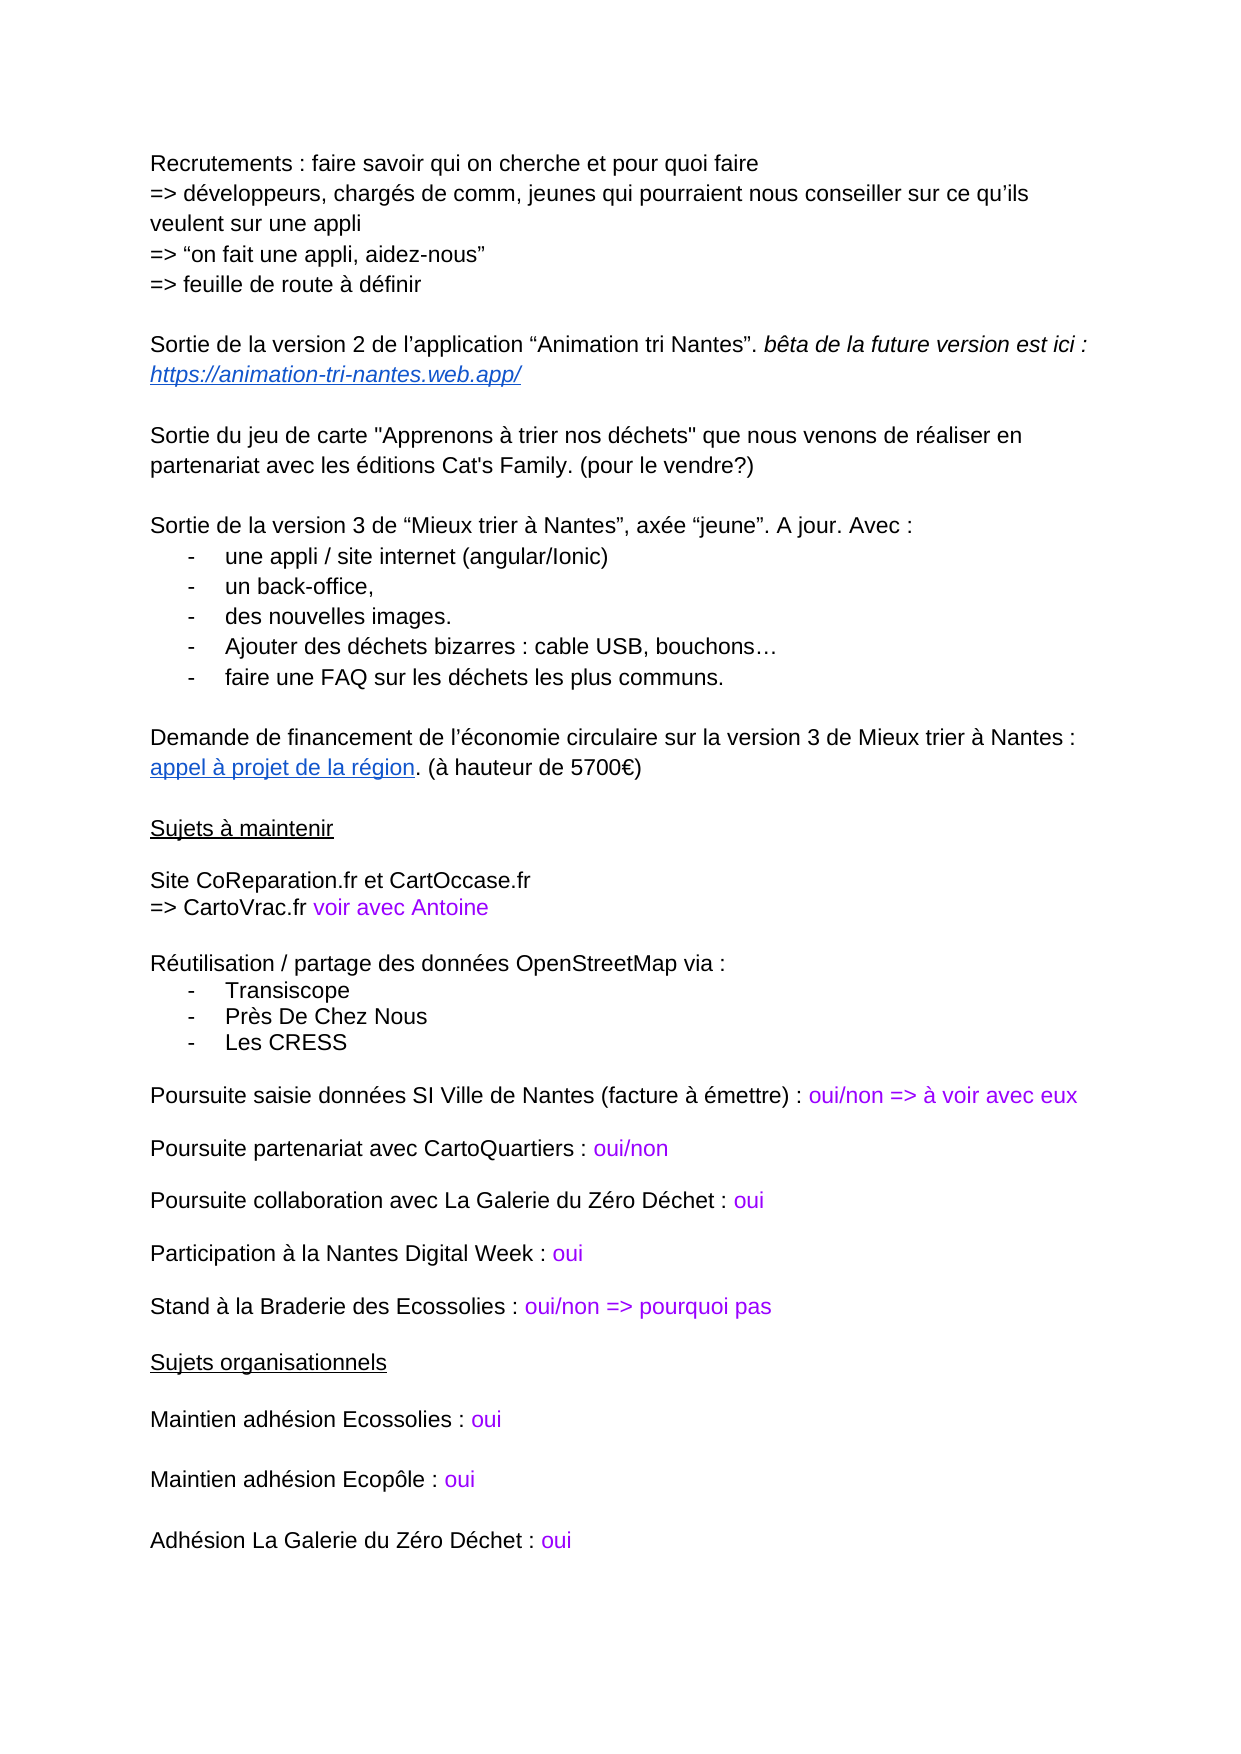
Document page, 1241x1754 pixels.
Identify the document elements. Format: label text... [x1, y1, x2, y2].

text Sujets organisationnels [150, 1349, 1090, 1376]
text Demande de financement de l’économie circulaire sur la version 3 de Mieux trier à Nantes : appel à projet de la région. (à hauteur de 5700€) [150, 724, 1090, 781]
list Les CRESS [187, 1029, 1090, 1056]
text Participation à la Nantes Digital Week : oui [150, 1240, 1090, 1266]
text Sortie du jeu de carte "Apprenons à trier nos déchets" que nous venons de réaliser en partenariat avec les éditions Cat's Family. (pour le vendre?) [150, 422, 1090, 478]
text Poursuite saisie données SI Ville de Nantes (facture à émettre) : oui/non => à voir avec eux [150, 1082, 1090, 1108]
list Près De Chez Nous [187, 1003, 1090, 1029]
text Réutilisation / partage des données OpenStreetMap via : [150, 950, 1090, 977]
text Maintien adhésion Ecossolies : oui [150, 1406, 1090, 1432]
text Maintien adhésion Ecopôle : oui [150, 1466, 1090, 1493]
list des nouvelles images. [187, 603, 1090, 629]
text Sujets à maintenir [150, 814, 1090, 841]
text Sortie de la version 3 de “Mieux trier à Nantes”, axée “jeune”. A jour. Avec : [150, 512, 1090, 539]
text => “on fait une appli, aidez-nous” [150, 241, 1090, 267]
text Recrutements : faire savoir qui on cherche et pour quoi faire [150, 150, 1090, 176]
list un back-office, [187, 573, 1090, 599]
text Poursuite partenariat avec CartoQuartiers : oui/non [150, 1135, 1090, 1161]
text Site CoReparation.fr et CartOccase.fr [150, 867, 1090, 894]
text Sortie de la version 2 de l’application “Animation tri Nantes”. bêta de la future version est ici : https://animation-tri-nantes.web.app/ [150, 331, 1090, 388]
list faire une FAQ sur les déchets les plus communs. [187, 663, 1090, 690]
text => CartoVrac.fr voir avec Antoine [150, 894, 1090, 920]
text => développeurs, chargés de comm, jeunes qui pourraient nous conseiller sur ce qu’ils veulent sur une appli [150, 180, 1090, 237]
text Stand à la Braderie des Ecossolies : oui/non => pourquoi pas [150, 1293, 1090, 1319]
text => feuille de route à définir [150, 271, 1090, 297]
text Poursuite collaboration avec La Galerie du Zéro Déchet : oui [150, 1187, 1090, 1214]
list une appli / site internet (angular/Ionic) [187, 543, 1090, 569]
list Transiscope [187, 977, 1090, 1003]
text Adhésion La Galerie du Zéro Déchet : oui [150, 1527, 1090, 1553]
list Ajouter des déchets bizarres : cable USB, bouchons… [187, 633, 1090, 660]
